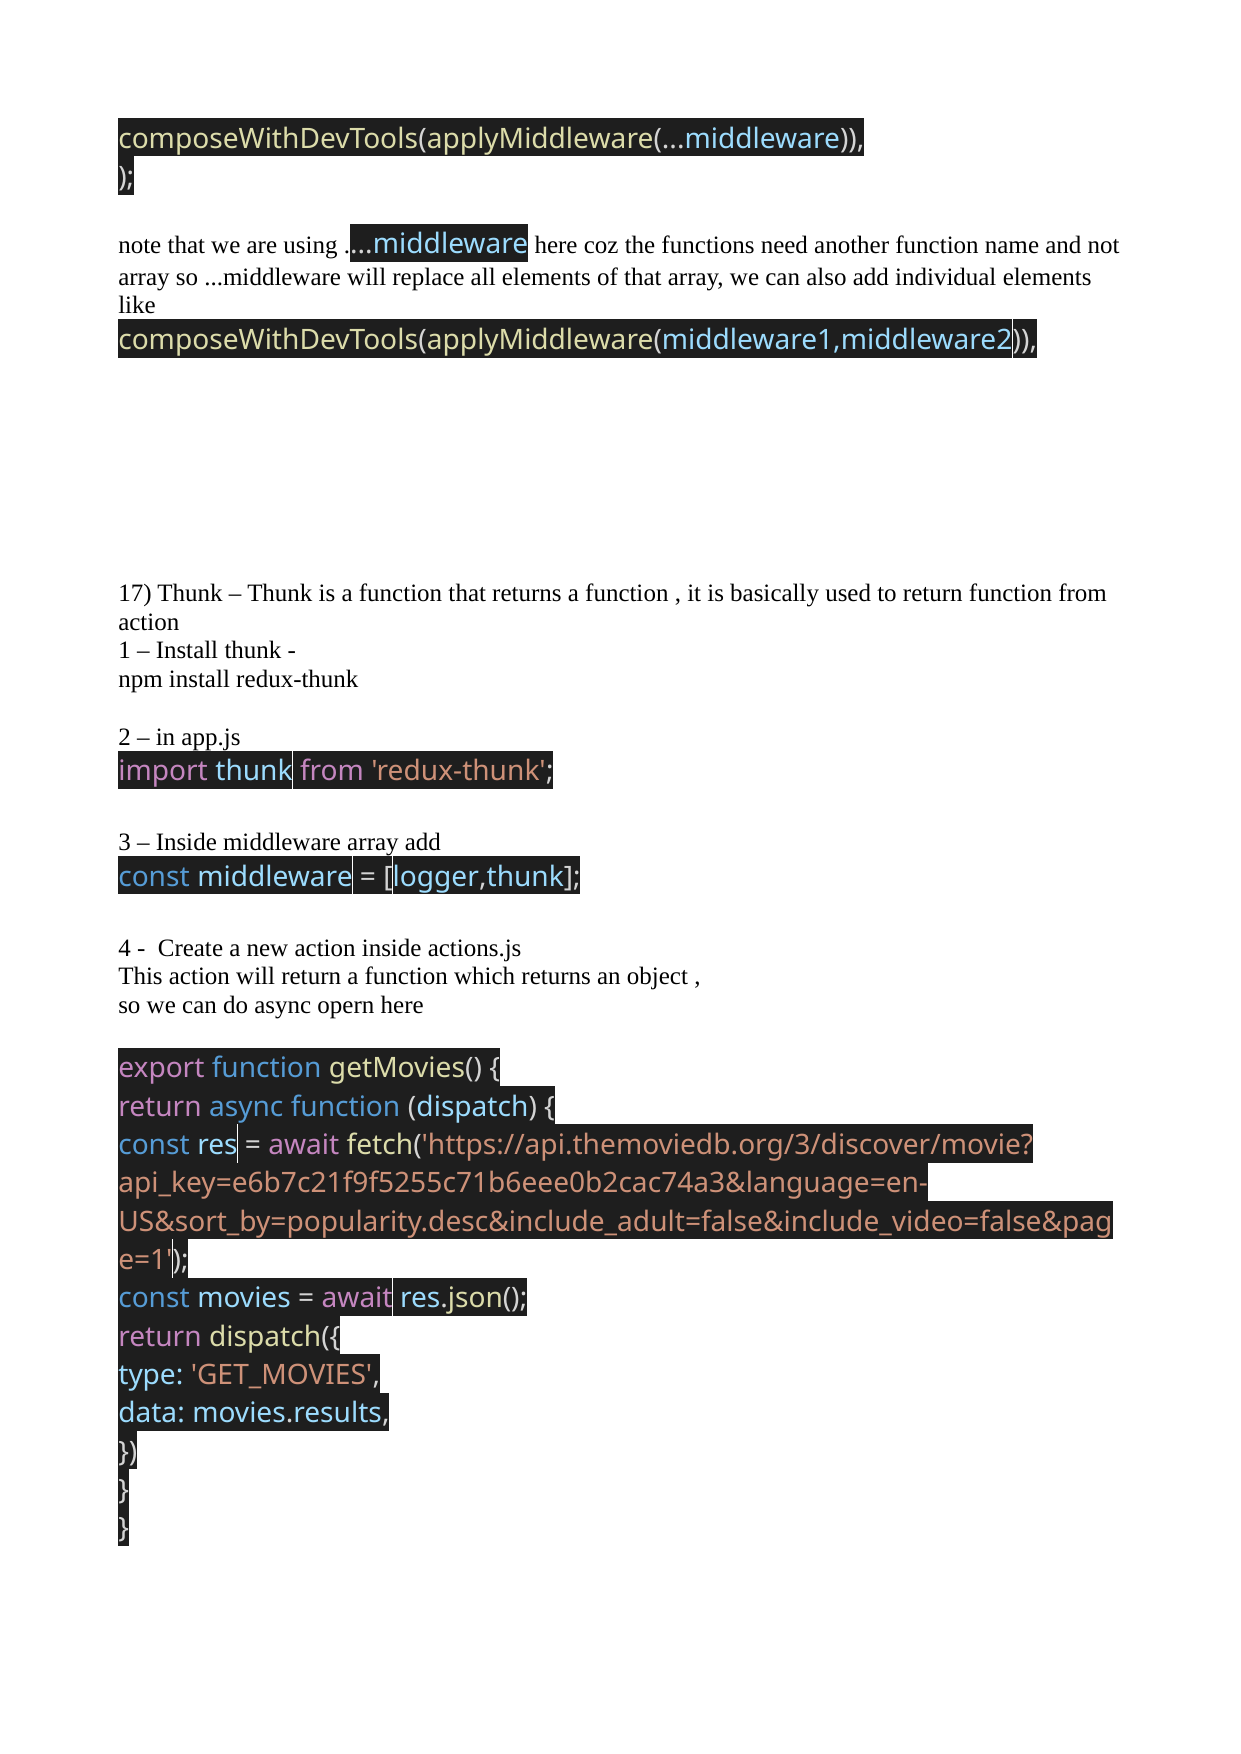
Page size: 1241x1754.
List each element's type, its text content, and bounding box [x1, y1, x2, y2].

text import thunk from 'redux-thunk'; [118, 751, 1122, 789]
text type: 'GET_MOVIES', [118, 1354, 1122, 1393]
text const movies = await res.json(); [118, 1278, 1122, 1316]
text const middleware = [logger,thunk]; [118, 856, 1122, 894]
text 4 - Create a new action inside actions.js [118, 933, 1122, 961]
text npm install redux-thunk [118, 664, 1122, 693]
text ); [118, 156, 1122, 195]
text composeWithDevTools(applyMiddleware(middleware1,middleware2)), [118, 319, 1122, 358]
text 17) Thunk – Thunk is a function that returns a function , it is basically used to return function from action [118, 578, 1122, 636]
text data: movies.results, [118, 1393, 1122, 1431]
text export function getMovies() { [118, 1048, 1122, 1086]
text }) [118, 1431, 1122, 1469]
text so we can do async opern here [118, 990, 1122, 1019]
text } [118, 1508, 1122, 1546]
text } [118, 1469, 1122, 1508]
text 2 – in app.js [118, 722, 1122, 751]
text return dispatch({ [118, 1316, 1122, 1354]
text 3 – Inside middleware array add [118, 827, 1122, 856]
text 1 – Install thunk - [118, 636, 1122, 664]
text const res = await fetch('https://api.themoviedb.org/3/discover/movie?api_key=e6b7c21f9f5255c71b6eee0b2cac74a3&language=en-US&sort_by=popularity.desc&include_adult=false&include_video=false&page=1'); [118, 1124, 1122, 1278]
text This action will return a function which returns an object , [118, 961, 1122, 990]
text return async function (dispatch) { [118, 1086, 1122, 1124]
text composeWithDevTools(applyMiddleware(...middleware)), [118, 118, 1122, 156]
text note that we are using ....middleware here coz the functions need another function name and not array so ...middleware will replace all elements of that array, we can also add individual elements like [118, 223, 1122, 319]
